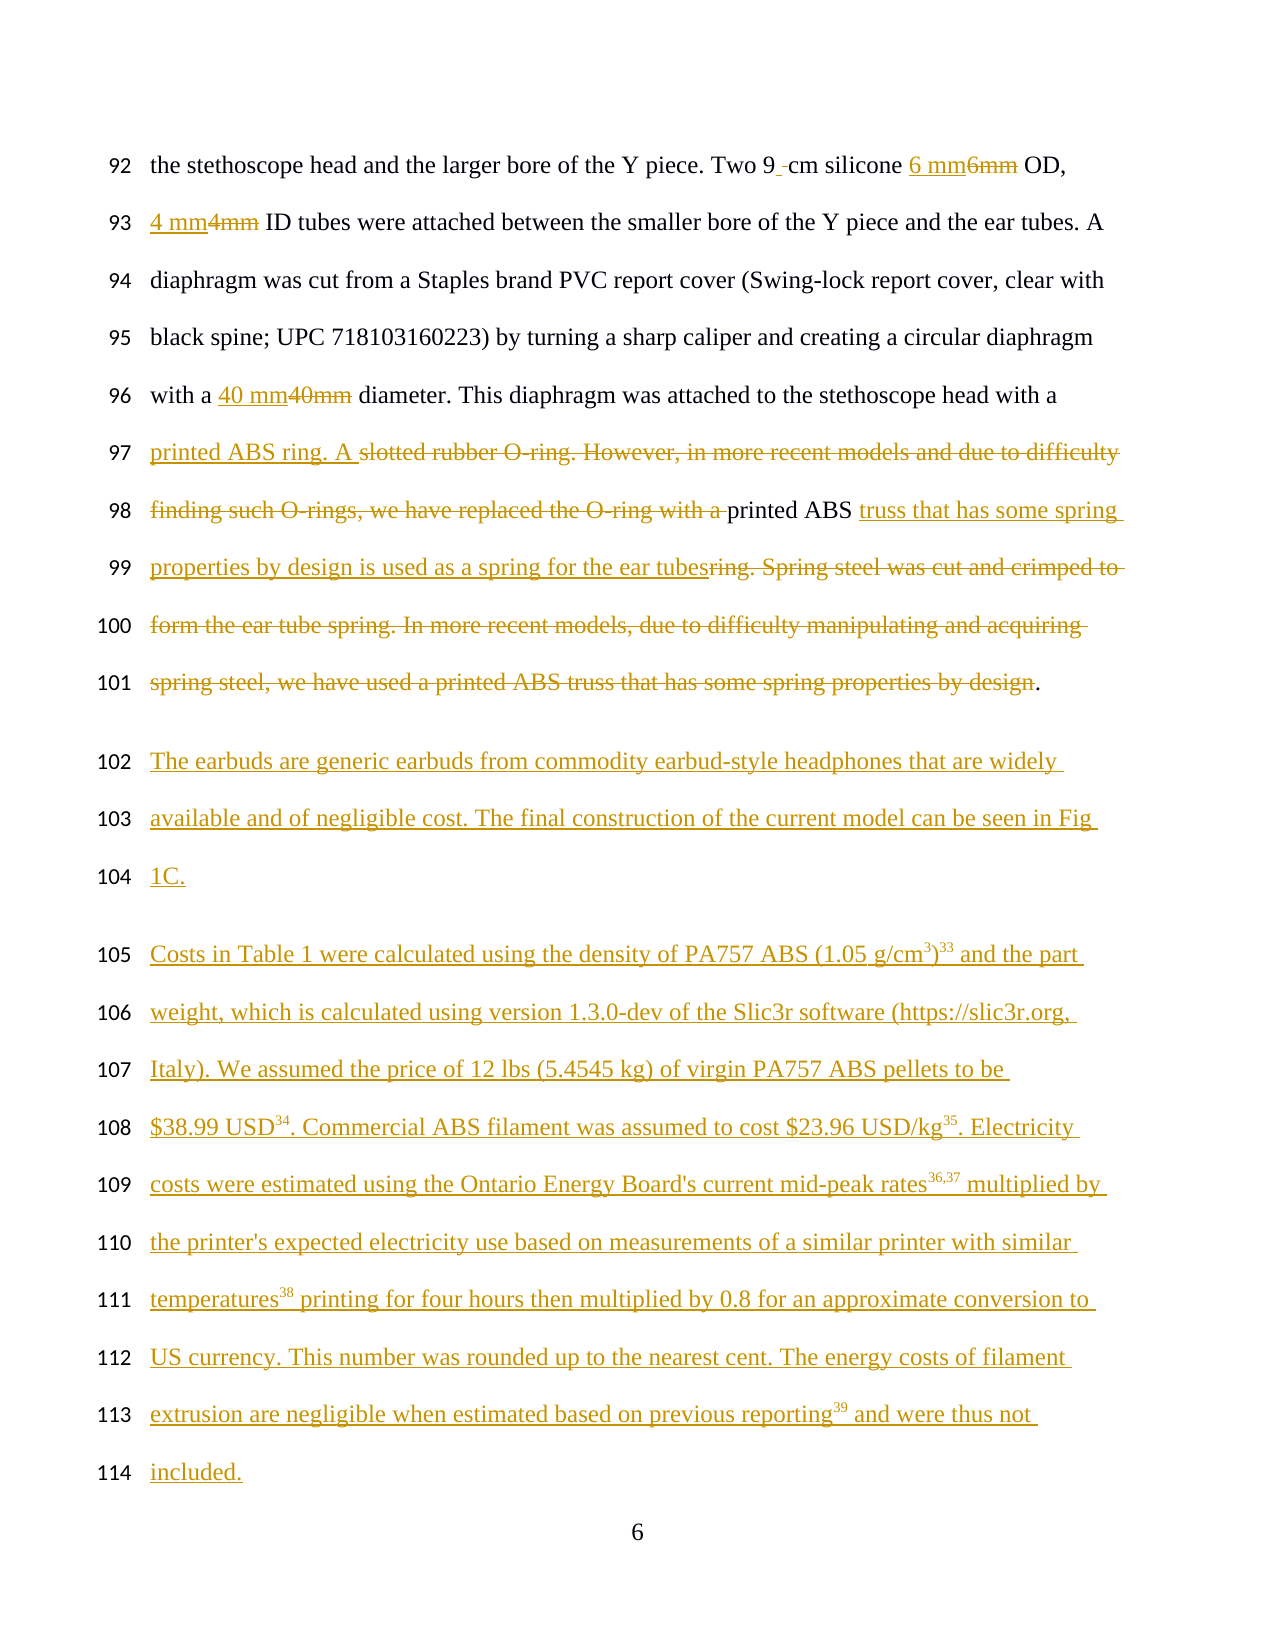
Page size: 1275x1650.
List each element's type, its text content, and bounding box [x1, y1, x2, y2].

text The earbuds are generic earbuds from commodity earbud-style headphones that are widely available and of negligible cost. The final construction of the current model can be seen in Fig 1C. [150, 746, 1125, 889]
text Costs in Table 1 were calculated using the density of PA757 ABS (1.05 g/cm3)33 and the part weight, which is calculated using version 1.3.0-dev of the Slic3r software (https://slic3r.org, Italy). We assumed the price of 12 lbs (5.4545 kg) of virgin PA757 ABS pellets to be $38.99 USD34. Commercial ABS filament was assumed to cost $23.96 USD/kg35. Electricity costs were estimated using the Ontario Energy Board's current mid-peak rates36,37 multiplied by the printer's expected electricity use based on measurements of a similar printer with similar temperatures38 printing for four hours then multiplied by 0.8 for an approximate conversion to US currency. This number was rounded up to the nearest cent. The energy costs of filament extrusion are negligible when estimated based on previous reporting39 and were thus not included. [150, 939, 1125, 1485]
text Each part was printed on a commodity 3D printer (Prusa Mk II, 1.75 mm filament diameter, 0.4 mm nozzle diameter, no scaffolding or support) using acrylonitrile butadiene styrene (ABS) with 100% infill as indicated and 0.2 mm layer height. A 40 cm silicone 12 mm outer diameter (OD), 8 mm inner diameter (ID) tube was attached between the stethoscope head and the larger bore of the Y piece. Two 9 cm silicone 6 mm OD, 4 mm ID tubes were attached between the smaller bore of the Y piece and the ear tubes. A diaphragm was cut from a Staples brand PVC report cover (Swing-lock report cover, clear with black spine; UPC 718103160223) by turning a sharp caliper and creating a circular diaphragm with a 40 mm diameter. This diaphragm was attached to the stethoscope head with a printed ABS ring. A printed ABS truss that has some spring properties by design is used as a spring for the ear tubes. [150, 150, 1125, 696]
